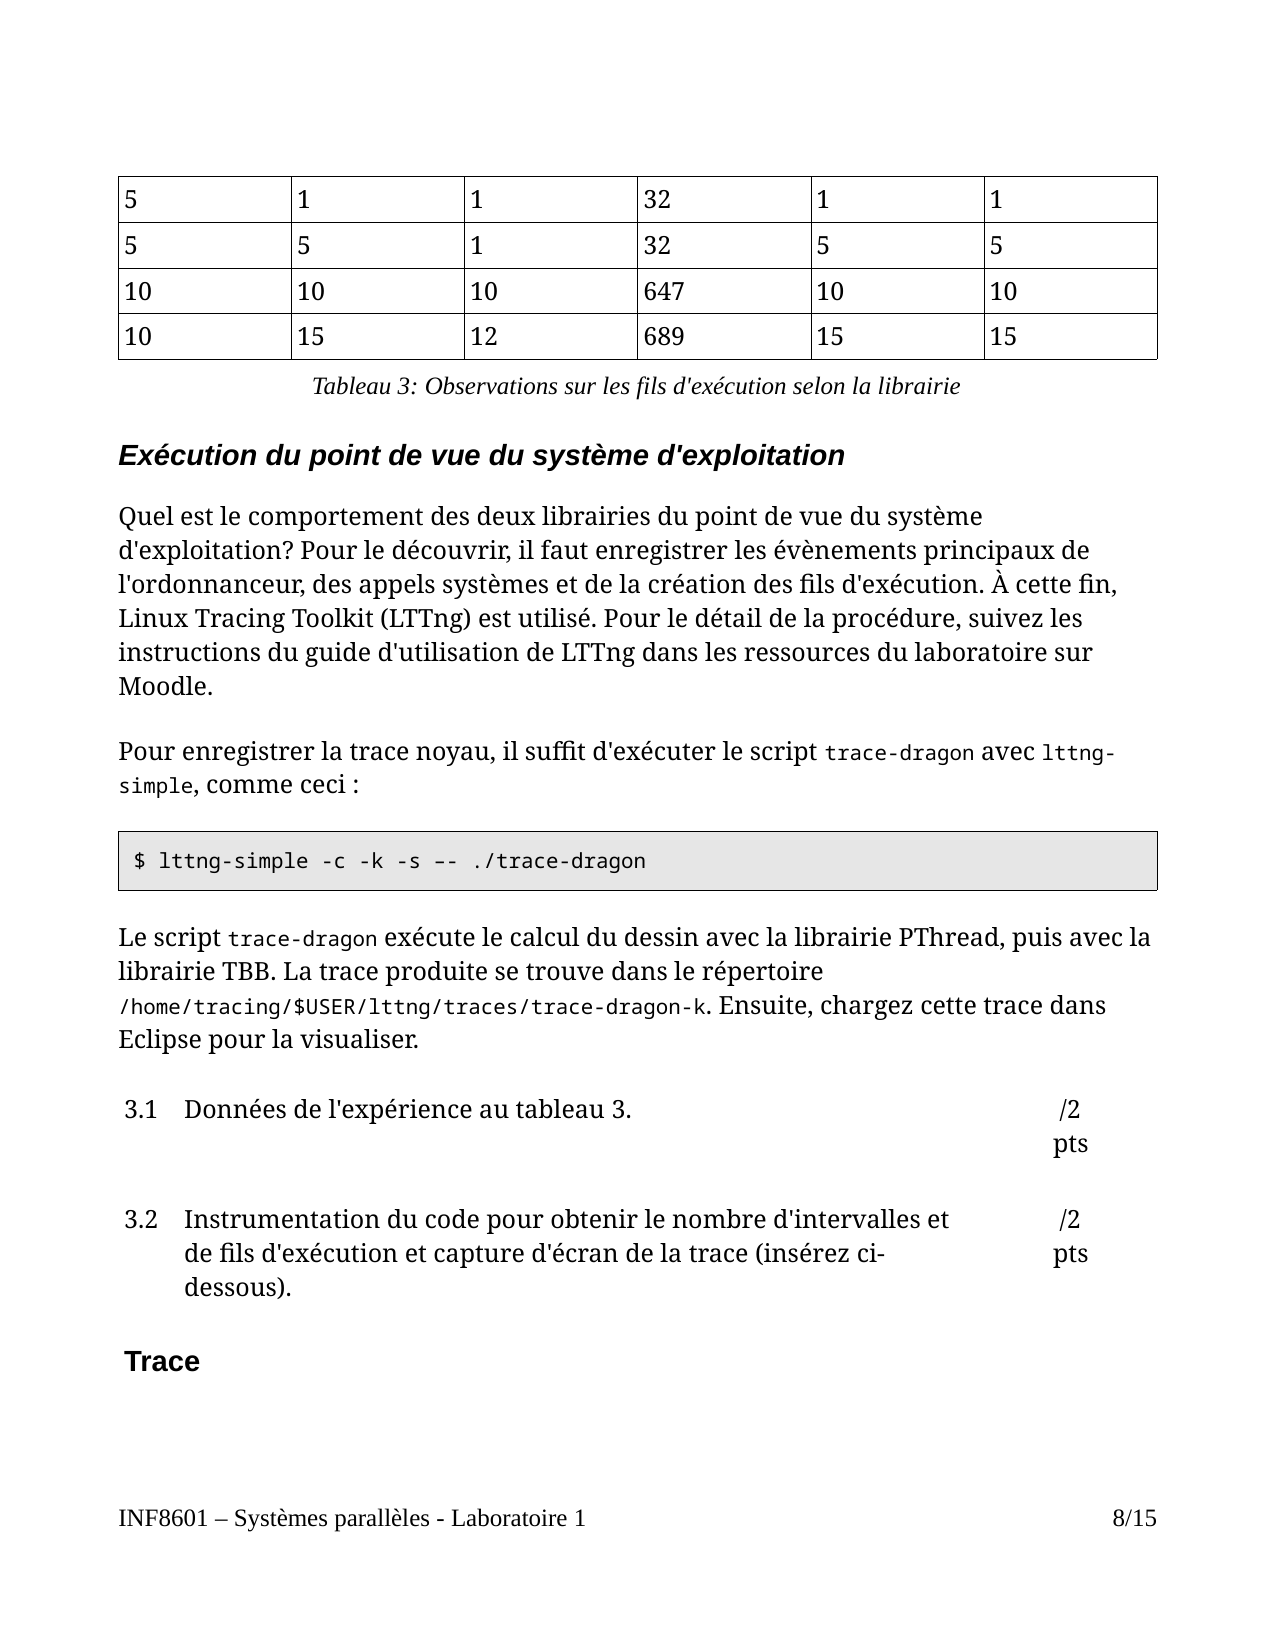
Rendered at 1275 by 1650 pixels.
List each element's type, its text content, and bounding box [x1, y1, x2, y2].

table_cell 5 [119, 223, 291, 268]
text Pour enregistrer la trace noyau, il suffit d'exécuter le script trace-dragon avec lttng-simple, comme ceci : [118, 733, 1157, 801]
table_cell 1 [465, 223, 637, 268]
table_cell 1 [812, 177, 984, 222]
text Le script trace-dragon exécute le calcul du dessin avec la librairie PThread, puis avec la librairie TBB. La trace produite se trouve dans le répertoire /home/tracing/$USER/lttng/traces/trace-dragon-k. Ensuite, chargez cette trace dans Eclipse pour la visualiser. [118, 920, 1157, 1056]
table_cell 647 [638, 269, 811, 313]
table_cell 10 [119, 314, 291, 359]
table_cell Instrumentation du code pour obtenir le nombre d'intervalles et de fils d'exécution et capture d'écran de la trace (insérez ci-dessous). Trace [118, 1181, 978, 1395]
table_cell 5 [292, 223, 464, 268]
table_cell 12 [465, 314, 637, 359]
table_cell 1 [985, 177, 1157, 222]
table_cell 10 [292, 269, 464, 313]
table_header /2 pts [1047, 1071, 1127, 1181]
table_header [978, 1071, 1047, 1181]
table_cell 10 [465, 269, 637, 313]
table_cell 1 [292, 177, 464, 222]
table_cell 10 [985, 269, 1157, 313]
table_cell 15 [812, 314, 984, 359]
subtitle Exécution du point de vue du système d'exploitation [118, 438, 1157, 471]
table_cell 15 [292, 314, 464, 359]
table_cell 32 [638, 223, 811, 268]
text Quel est le comportement des deux librairies du point de vue du système d'exploitation? Pour le découvrir, il faut enregistrer les évènements principaux de l'ordonnanceur, des appels systèmes et de la création des fils d'exécution. À cette fin, Linux Tracing Toolkit (LTTng) est utilisé. Pour le détail de la procédure, suivez les instructions du guide d'utilisation de LTTng dans les ressources du laboratoire sur Moodle. [118, 499, 1157, 703]
table_cell 5 [985, 223, 1157, 268]
text $ lttng-simple -c -k -s –- ./trace-dragon [119, 832, 1157, 890]
table_cell 10 [812, 269, 984, 313]
table_cell 10 [119, 269, 291, 313]
table_cell 15 [985, 314, 1157, 359]
table_cell /2 pts [1047, 1181, 1127, 1395]
table_cell 32 [638, 177, 811, 222]
table_cell 689 [638, 314, 811, 359]
table_cell [978, 1181, 1047, 1395]
table_cell 5 [119, 177, 291, 222]
text Tableau 3: Observations sur les fils d'exécution selon la librairie [118, 371, 1157, 400]
table_header Données de l'expérience au tableau 3. [118, 1071, 978, 1181]
table_cell 5 [812, 223, 984, 268]
table_cell 1 [465, 177, 637, 222]
